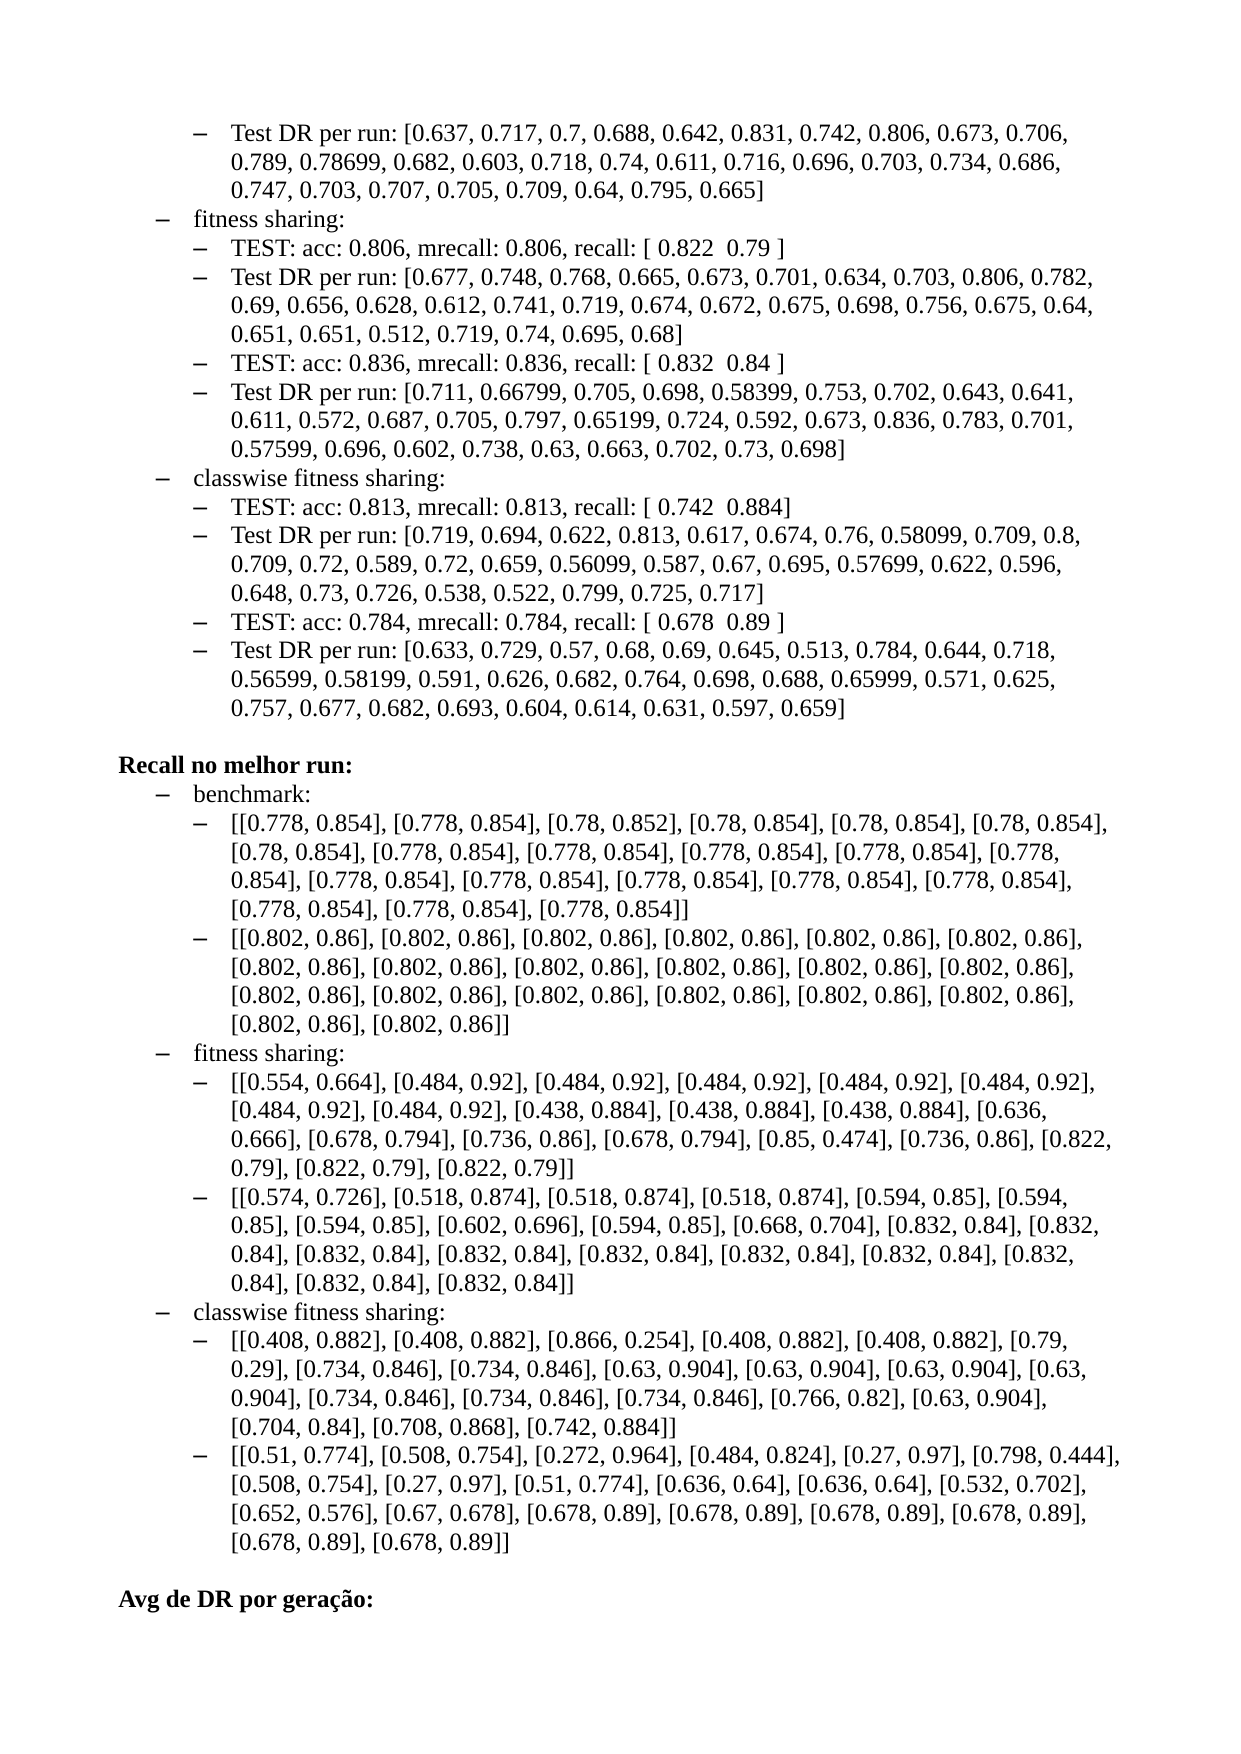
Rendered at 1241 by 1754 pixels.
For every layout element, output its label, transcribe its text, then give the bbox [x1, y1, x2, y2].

list classwise fitness sharing: [156, 1297, 1122, 1326]
list [[0.51, 0.774], [0.508, 0.754], [0.272, 0.964], [0.484, 0.824], [0.27, 0.97], [0.798, 0.444], [0.508, 0.754], [0.27, 0.97], [0.51, 0.774], [0.636, 0.64], [0.636, 0.64], [0.532, 0.702], [0.652, 0.576], [0.67, 0.678], [0.678, 0.89], [0.678, 0.89], [0.678, 0.89], [0.678, 0.89], [0.678, 0.89], [0.678, 0.89]] [193, 1441, 1122, 1556]
list [[0.802, 0.86], [0.802, 0.86], [0.802, 0.86], [0.802, 0.86], [0.802, 0.86], [0.802, 0.86], [0.802, 0.86], [0.802, 0.86], [0.802, 0.86], [0.802, 0.86], [0.802, 0.86], [0.802, 0.86], [0.802, 0.86], [0.802, 0.86], [0.802, 0.86], [0.802, 0.86], [0.802, 0.86], [0.802, 0.86], [0.802, 0.86], [0.802, 0.86]] [193, 923, 1122, 1038]
list TEST: acc: 0.784, mrecall: 0.784, recall: [ 0.678 0.89 ] [193, 607, 1122, 636]
list TEST: acc: 0.806, mrecall: 0.806, recall: [ 0.822 0.79 ] [193, 233, 1122, 262]
list [[0.554, 0.664], [0.484, 0.92], [0.484, 0.92], [0.484, 0.92], [0.484, 0.92], [0.484, 0.92], [0.484, 0.92], [0.484, 0.92], [0.438, 0.884], [0.438, 0.884], [0.438, 0.884], [0.636, 0.666], [0.678, 0.794], [0.736, 0.86], [0.678, 0.794], [0.85, 0.474], [0.736, 0.86], [0.822, 0.79], [0.822, 0.79], [0.822, 0.79]] [193, 1067, 1122, 1182]
list TEST: acc: 0.813, mrecall: 0.813, recall: [ 0.742 0.884] [193, 492, 1122, 521]
text Avg de DR por geração: [118, 1584, 1122, 1613]
list [[0.778, 0.854], [0.778, 0.854], [0.78, 0.852], [0.78, 0.854], [0.78, 0.854], [0.78, 0.854], [0.78, 0.854], [0.778, 0.854], [0.778, 0.854], [0.778, 0.854], [0.778, 0.854], [0.778, 0.854], [0.778, 0.854], [0.778, 0.854], [0.778, 0.854], [0.778, 0.854], [0.778, 0.854], [0.778, 0.854], [0.778, 0.854], [0.778, 0.854]] [193, 808, 1122, 923]
list Test DR per run: [0.711, 0.66799, 0.705, 0.698, 0.58399, 0.753, 0.702, 0.643, 0.641, 0.611, 0.572, 0.687, 0.705, 0.797, 0.65199, 0.724, 0.592, 0.673, 0.836, 0.783, 0.701, 0.57599, 0.696, 0.602, 0.738, 0.63, 0.663, 0.702, 0.73, 0.698] [193, 377, 1122, 463]
list classwise fitness sharing: [156, 463, 1122, 492]
text Recall no melhor run: [118, 751, 1122, 779]
list fitness sharing: [156, 1038, 1122, 1067]
list Test DR per run: [0.677, 0.748, 0.768, 0.665, 0.673, 0.701, 0.634, 0.703, 0.806, 0.782, 0.69, 0.656, 0.628, 0.612, 0.741, 0.719, 0.674, 0.672, 0.675, 0.698, 0.756, 0.675, 0.64, 0.651, 0.651, 0.512, 0.719, 0.74, 0.695, 0.68] [193, 262, 1122, 348]
list fitness sharing: [156, 204, 1122, 233]
list Test DR per run: [0.637, 0.717, 0.7, 0.688, 0.642, 0.831, 0.742, 0.806, 0.673, 0.706, 0.789, 0.78699, 0.682, 0.603, 0.718, 0.74, 0.611, 0.716, 0.696, 0.703, 0.734, 0.686, 0.747, 0.703, 0.707, 0.705, 0.709, 0.64, 0.795, 0.665] [193, 118, 1122, 204]
list benchmark: [156, 779, 1122, 808]
list [[0.408, 0.882], [0.408, 0.882], [0.866, 0.254], [0.408, 0.882], [0.408, 0.882], [0.79, 0.29], [0.734, 0.846], [0.734, 0.846], [0.63, 0.904], [0.63, 0.904], [0.63, 0.904], [0.63, 0.904], [0.734, 0.846], [0.734, 0.846], [0.734, 0.846], [0.766, 0.82], [0.63, 0.904], [0.704, 0.84], [0.708, 0.868], [0.742, 0.884]] [193, 1326, 1122, 1441]
list [[0.574, 0.726], [0.518, 0.874], [0.518, 0.874], [0.518, 0.874], [0.594, 0.85], [0.594, 0.85], [0.594, 0.85], [0.602, 0.696], [0.594, 0.85], [0.668, 0.704], [0.832, 0.84], [0.832, 0.84], [0.832, 0.84], [0.832, 0.84], [0.832, 0.84], [0.832, 0.84], [0.832, 0.84], [0.832, 0.84], [0.832, 0.84], [0.832, 0.84]] [193, 1182, 1122, 1297]
list TEST: acc: 0.836, mrecall: 0.836, recall: [ 0.832 0.84 ] [193, 348, 1122, 377]
list Test DR per run: [0.633, 0.729, 0.57, 0.68, 0.69, 0.645, 0.513, 0.784, 0.644, 0.718, 0.56599, 0.58199, 0.591, 0.626, 0.682, 0.764, 0.698, 0.688, 0.65999, 0.571, 0.625, 0.757, 0.677, 0.682, 0.693, 0.604, 0.614, 0.631, 0.597, 0.659] [193, 636, 1122, 722]
list Test DR per run: [0.719, 0.694, 0.622, 0.813, 0.617, 0.674, 0.76, 0.58099, 0.709, 0.8, 0.709, 0.72, 0.589, 0.72, 0.659, 0.56099, 0.587, 0.67, 0.695, 0.57699, 0.622, 0.596, 0.648, 0.73, 0.726, 0.538, 0.522, 0.799, 0.725, 0.717] [193, 521, 1122, 607]
